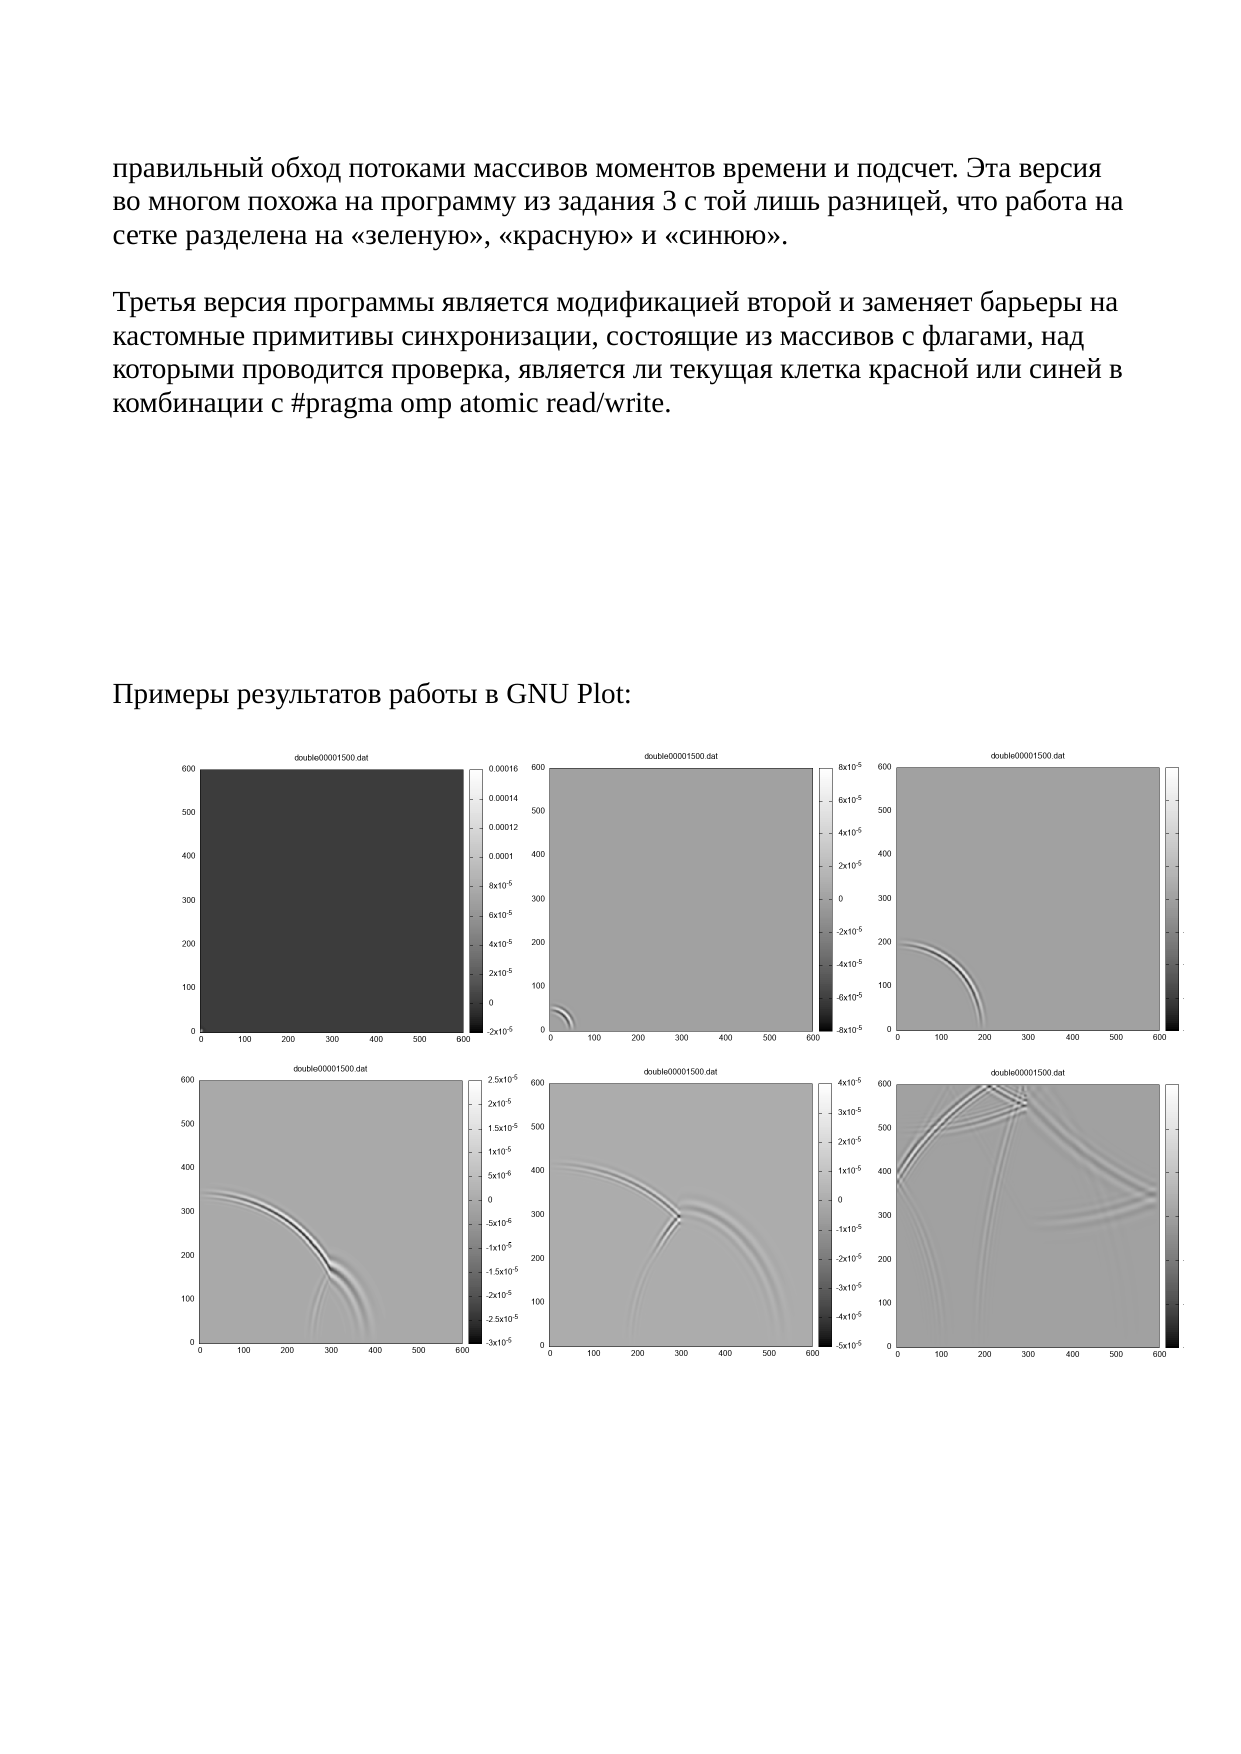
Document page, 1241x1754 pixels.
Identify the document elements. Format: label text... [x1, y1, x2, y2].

text Третья версия программы является модификацией второй и заменяет барьеры на кастомные примитивы синхронизации, состоящие из массивов с флагами, над которыми проводится проверка, является ли текущая клетка красной или синей в комбинации с #pragma omp atomic read/write. [112, 284, 1128, 418]
picture [171, 749, 1184, 1366]
subtitle Примеры результатов работы в GNU Plot: [112, 676, 1128, 709]
text правильный обход потоками массивов моментов времени и подсчет. Эта версия во многом похожа на программу из задания 3 с той лишь разницей, что работа на сетке разделена на «зеленую», «красную» и «синюю». [112, 150, 1128, 251]
